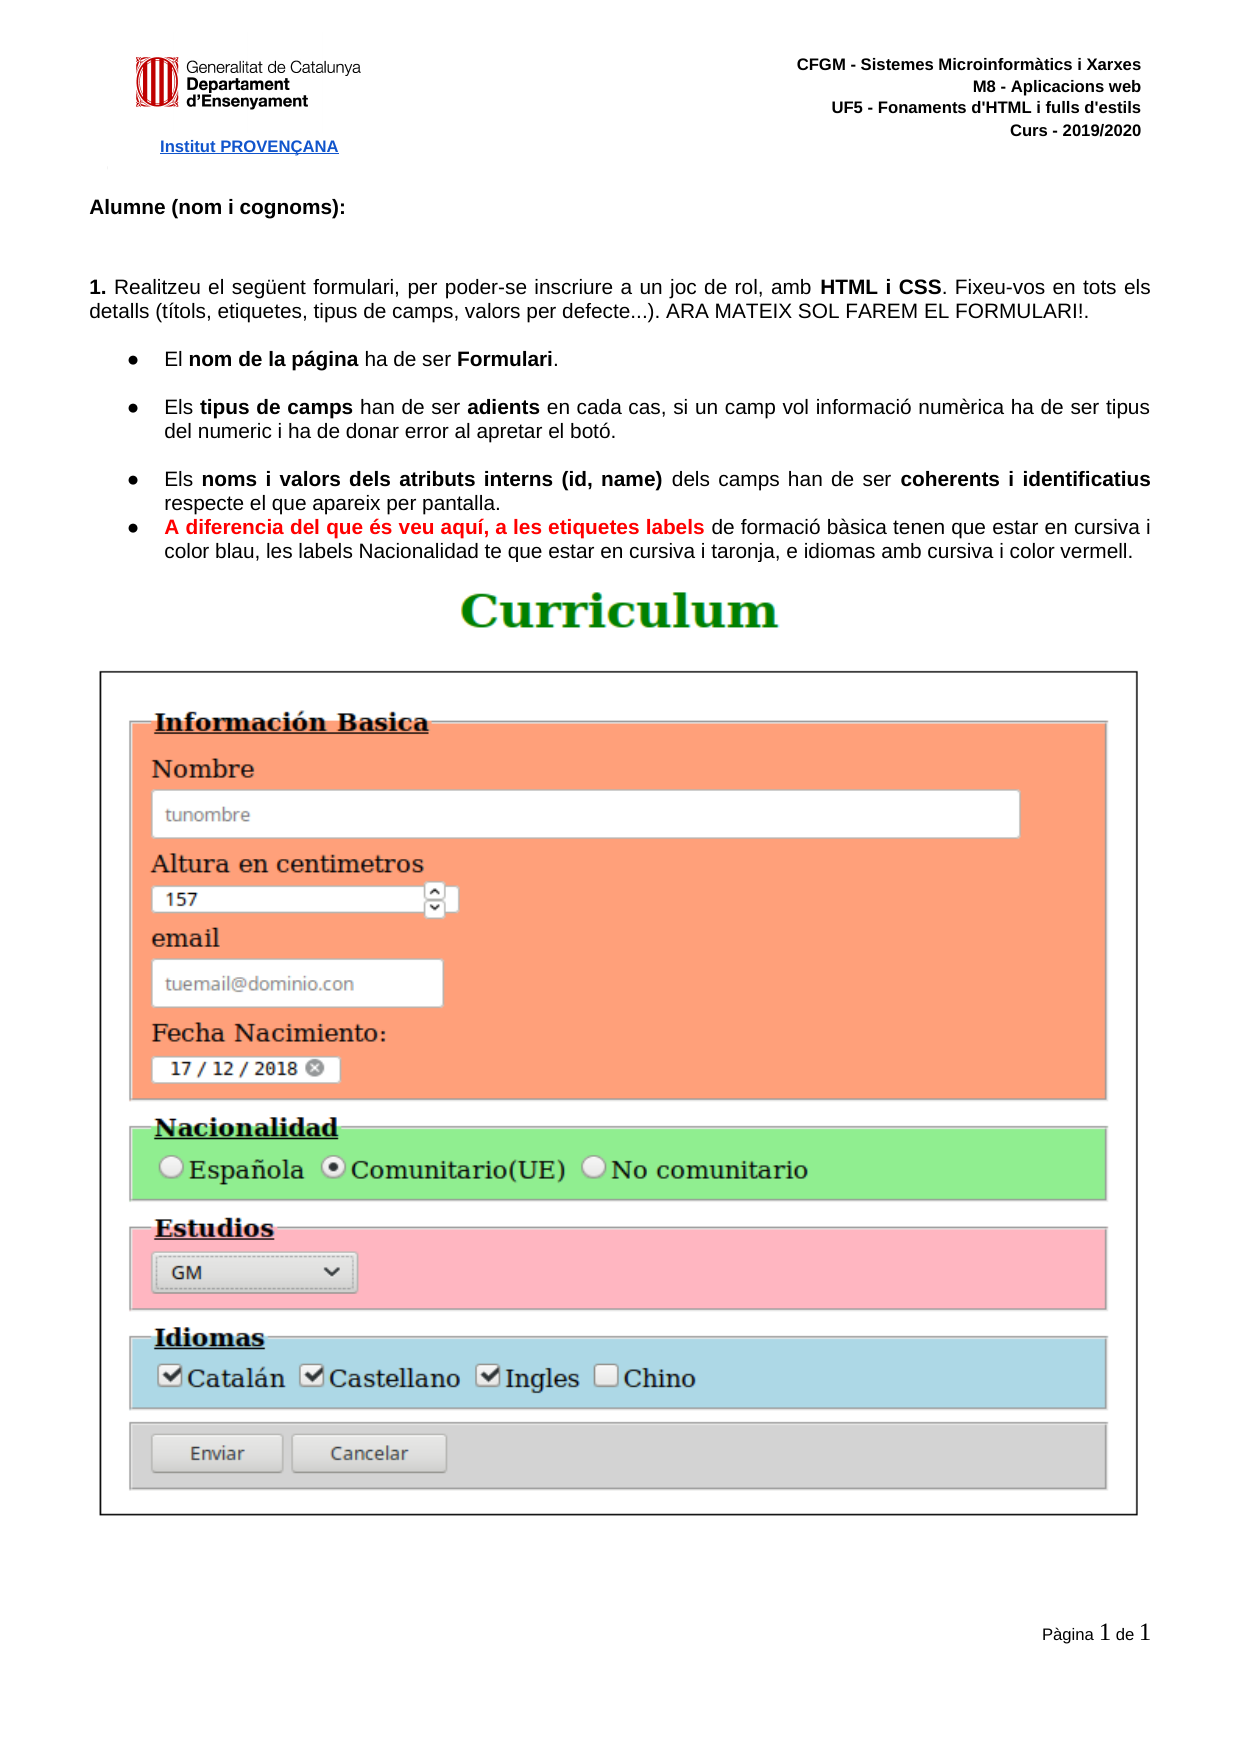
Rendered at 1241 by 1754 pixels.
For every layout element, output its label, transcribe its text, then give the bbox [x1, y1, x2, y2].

list Els tipus de camps han de ser adients en cada cas, si un camp vol informació numèrica ha de ser tipus del numeric i ha de donar error al apretar el botó. [127, 395, 1151, 443]
list El nom de la página ha de ser Formulari. [127, 347, 1151, 371]
text 1. Realitzeu el següent formulari, per poder-se inscriure a un joc de rol, amb HTML i CSS. Fixeu-vos en tots els detalls (títols, etiquetes, tipus de camps, valors per defecte...). ARA MATEIX SOL FAREM EL FORMULARI!. [89, 275, 1151, 323]
list A diferencia del que és veu aquí, a les etiquetes labels de formació bàsica tenen que estar en cursiva i color blau, les labels Nacionalidad te que estar en cursiva i taronja, e idiomas amb cursiva i color vermell. [127, 514, 1151, 562]
text Alumne (nom i cognoms): [89, 195, 1151, 219]
picture [99, 32, 397, 133]
list Els noms i valors dels atributs interns (id, name) dels camps han de ser coherents i identificatius respecte el que apareix per pantalla. [127, 467, 1151, 514]
picture [89, 562, 1152, 1536]
